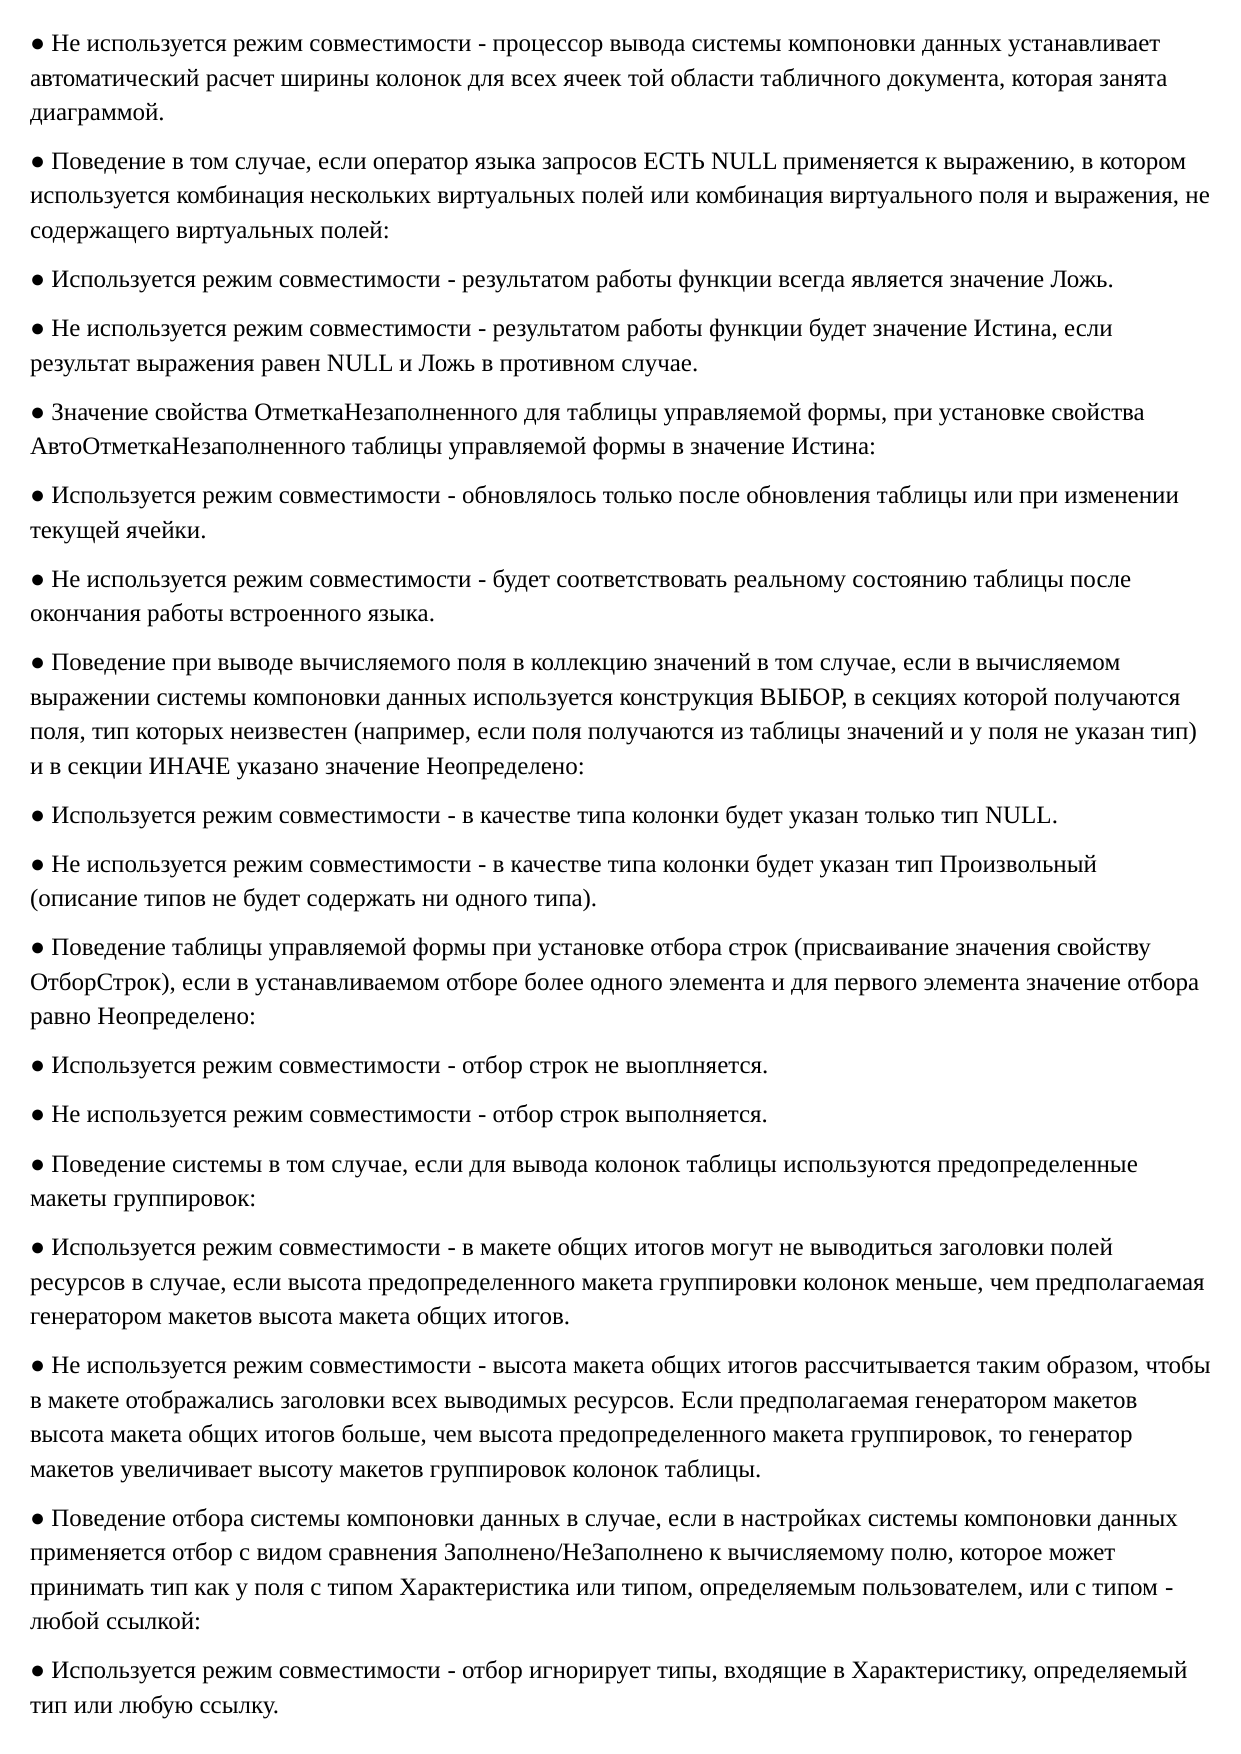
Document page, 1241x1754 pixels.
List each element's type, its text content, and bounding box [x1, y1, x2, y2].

text ● Не используется режим совместимости ‑ результатом работы функции будет значение Истина, если результат выражения равен NULL и Ложь в противном случае. [30, 313, 1211, 376]
text ● Не используется режим совместимости ‑ процессор вывода системы компоновки данных устанавливает автоматический расчет ширины колонок для всех ячеек той области табличного документа, которая занята диаграммой. [30, 28, 1211, 126]
text ● Поведение таблицы управляемой формы при установке отбора строк (присваивание значения свойству ОтборСтрок), если в устанавливаемом отборе более одного элемента и для первого элемента значение отбора равно Неопределено: [30, 932, 1211, 1030]
text ● Используется режим совместимости ‑ результатом работы функции всегда является значение Ложь. [30, 264, 1211, 293]
text ● Используется режим совместимости ‑ отбор игнорирует типы, входящие в Характеристику, определяемый тип или любую ссылку. [30, 1655, 1211, 1718]
text ● Используется режим совместимости ‑ отбор строк не выоплняется. [30, 1051, 1211, 1079]
text ● Используется режим совместимости ‑ в макете общих итогов могут не выводиться заголовки полей ресурсов в случае, если высота предопределенного макета группировки колонок меньше, чем предполагаемая генератором макетов высота макета общих итогов. [30, 1232, 1211, 1330]
text ● Поведение отбора системы компоновки данных в случае, если в настройках системы компоновки данных применяется отбор с видом сравнения Заполнено/НеЗаполнено к вычисляемому полю, которое может принимать тип как у поля с типом Характеристика или типом, определяемым пользователем, или с типом ‑ любой ссылкой: [30, 1503, 1211, 1635]
text ● Не используется режим совместимости ‑ отбор строк выполняется. [30, 1099, 1211, 1128]
text ● Используется режим совместимости ‑ в качестве типа колонки будет указан только тип NULL. [30, 800, 1211, 829]
text ● Используется режим совместимости ‑ обновлялось только после обновления таблицы или при изменении текущей ячейки. [30, 480, 1211, 543]
text ● Не используется режим совместимости ‑ будет соответствовать реальному состоянию таблицы после окончания работы встроенного языка. [30, 564, 1211, 627]
text ● Поведение при выводе вычисляемого поля в коллекцию значений в том случае, если в вычисляемом выражении системы компоновки данных используется конструкция ВЫБОР, в секциях которой получаются поля, тип которых неизвестен (например, если поля получаются из таблицы значений и у поля не указан тип) и в секции ИНАЧЕ указано значение Неопределено: [30, 647, 1211, 779]
text ● Не используется режим совместимости ‑ высота макета общих итогов рассчитывается таким образом, чтобы в макете отображались заголовки всех выводимых ресурсов. Если предполагаемая генератором макетов высота макета общих итогов больше, чем высота предопределенного макета группировок, то генератор макетов увеличивает высоту макетов группировок колонок таблицы. [30, 1350, 1211, 1482]
text ● Поведение в том случае, если оператор языка запросов ЕСТЬ NULL применяется к выражению, в котором используется комбинация нескольких виртуальных полей или комбинация виртуального поля и выражения, не содержащего виртуальных полей: [30, 146, 1211, 244]
text ● Поведение системы в том случае, если для вывода колонок таблицы используются предопределенные макеты группировок: [30, 1149, 1211, 1212]
text ● Не используется режим совместимости ‑ в качестве типа колонки будет указан тип Произвольный (описание типов не будет содержать ни одного типа). [30, 849, 1211, 912]
text ● Значение свойства ОтметкаНезаполненного для таблицы управляемой формы, при установке свойства АвтоОтметкаНезаполненного таблицы управляемой формы в значение Истина: [30, 397, 1211, 460]
